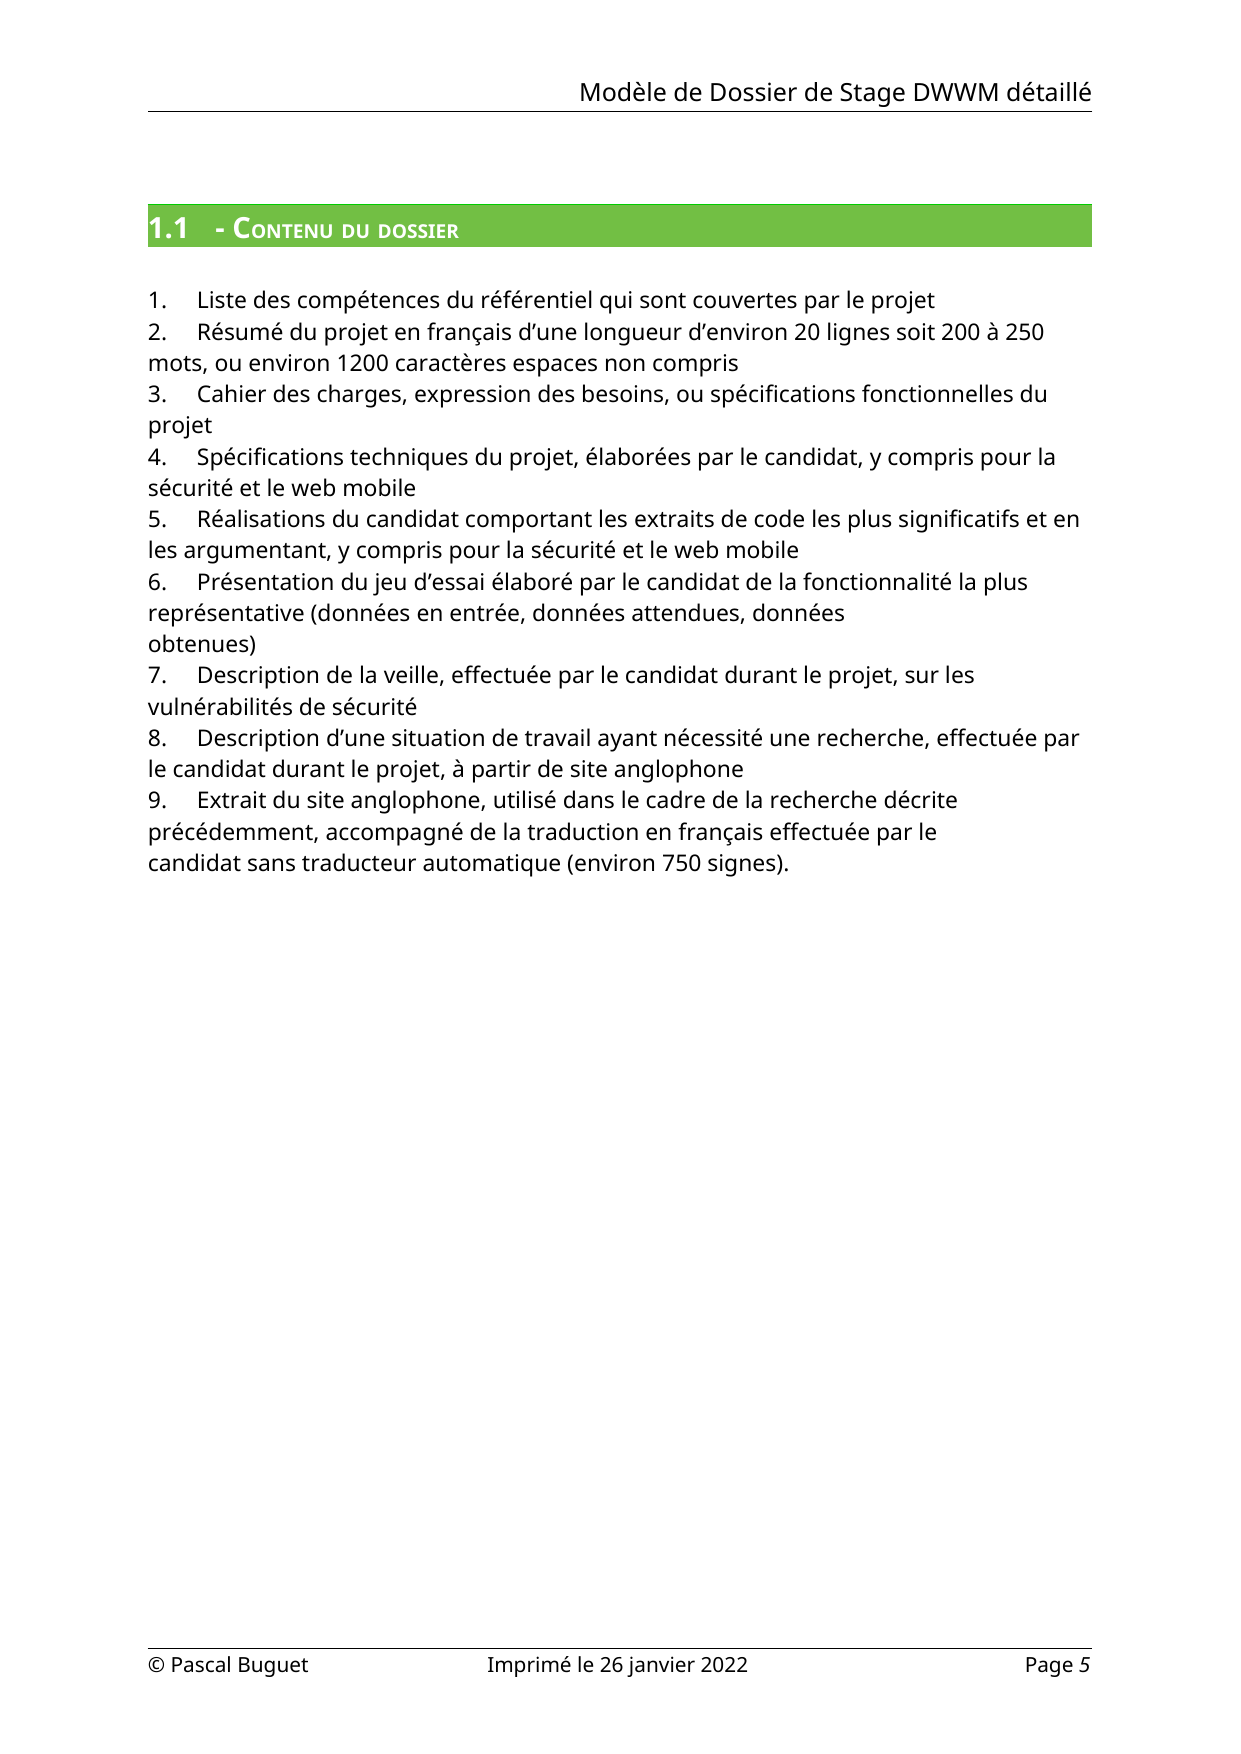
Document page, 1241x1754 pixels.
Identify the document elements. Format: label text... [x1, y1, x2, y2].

text 2. Résumé du projet en français d’une longueur d’environ 20 lignes soit 200 à 250 mots, ou environ 1200 caractères espaces non compris [148, 316, 1092, 378]
text 9. Extrait du site anglophone, utilisé dans le cadre de la recherche décrite précédemment, accompagné de la traduction en français effectuée par le [148, 784, 1092, 847]
text 7. Description de la veille, effectuée par le candidat durant le projet, sur les vulnérabilités de sécurité [148, 659, 1092, 722]
text obtenues) [148, 628, 1092, 659]
text candidat sans traducteur automatique (environ 750 signes). [148, 847, 1092, 878]
text 5. Réalisations du candidat comportant les extraits de code les plus significatifs et en les argumentant, y compris pour la sécurité et le web mobile [148, 503, 1092, 566]
text 1. Liste des compétences du référentiel qui sont couvertes par le projet [148, 284, 1092, 316]
text 8. Description d’une situation de travail ayant nécessité une recherche, effectuée par le candidat durant le projet, à partir de site anglophone [148, 722, 1092, 784]
text 6. Présentation du jeu d’essai élaboré par le candidat de la fonctionnalité la plus représentative (données en entrée, données attendues, données [148, 566, 1092, 628]
text 3. Cahier des charges, expression des besoins, ou spécifications fonctionnelles du projet [148, 378, 1092, 441]
text 4. Spécifications techniques du projet, élaborées par le candidat, y compris pour la sécurité et le web mobile [148, 441, 1092, 503]
subtitle - Contenu du dossier [148, 205, 1092, 247]
